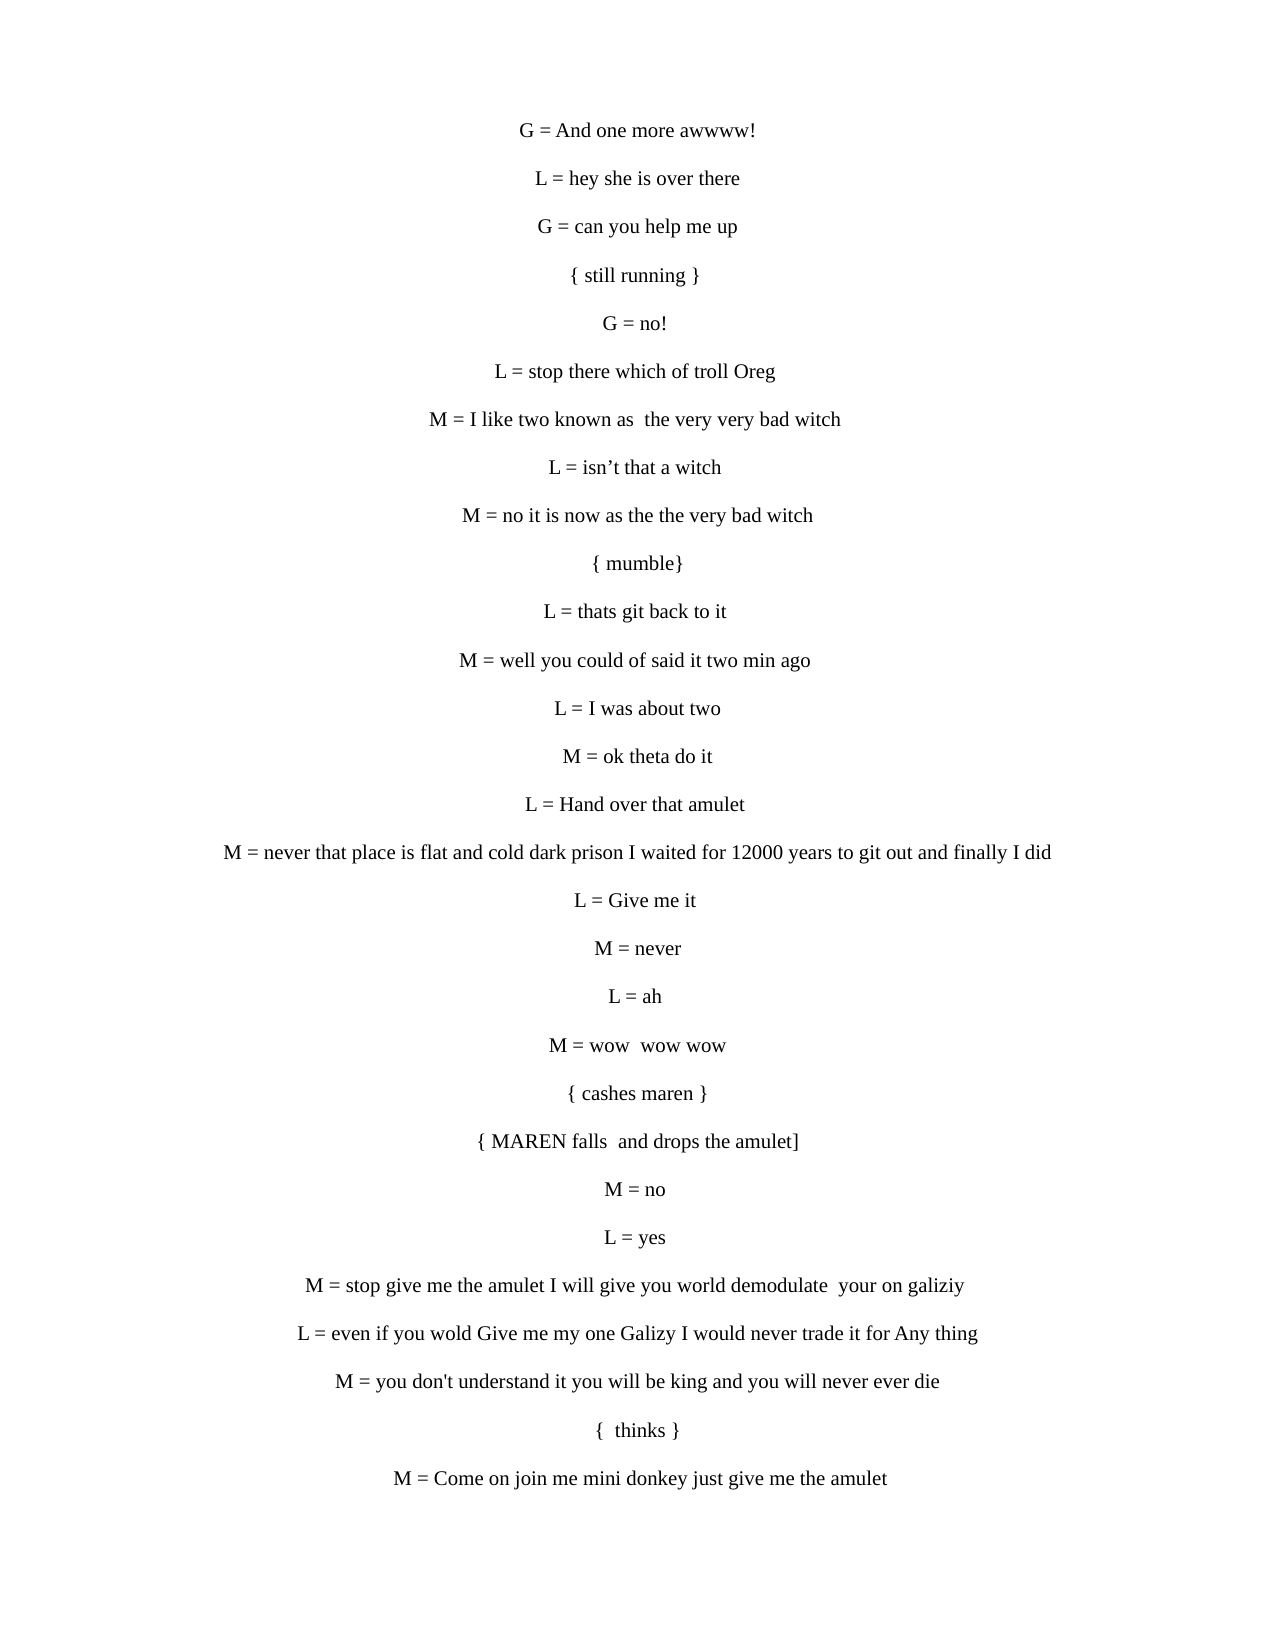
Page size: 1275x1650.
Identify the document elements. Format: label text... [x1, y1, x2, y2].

text M = you don't understand it you will be king and you will never ever die [118, 1369, 1157, 1393]
text M = ok theta do it [118, 744, 1157, 768]
text { cashes maren } [118, 1081, 1157, 1105]
text { still running } [118, 262, 1157, 287]
text L = thats git back to it [118, 599, 1157, 623]
text M = never [118, 936, 1157, 960]
text L = stop there which of troll Oreg [118, 359, 1157, 383]
text { thinks } [118, 1417, 1157, 1442]
text M = no it is now as the the very bad witch [118, 503, 1157, 527]
text M = well you could of said it two min ago [118, 647, 1157, 672]
text L = yes [118, 1225, 1157, 1249]
text L = ah [118, 984, 1157, 1008]
text { mumble} [118, 551, 1157, 599]
text M = no [118, 1177, 1157, 1201]
text L = even if you wold Give me my one Galizy I would never trade it for Any thing [118, 1321, 1157, 1345]
text L = isn’t that a witch [118, 455, 1157, 479]
text M = wow wow wow [118, 1032, 1157, 1057]
text M = Come on join me mini donkey just give me the amulet [118, 1466, 1157, 1490]
text G = no! [118, 311, 1157, 335]
text L = I was about two [118, 696, 1157, 720]
text M = never that place is flat and cold dark prison I waited for 12000 years to git out and finally I did [118, 840, 1157, 864]
text G = And one more awwww! [118, 118, 1157, 142]
text G = can you help me up [118, 214, 1157, 238]
text M = I like two known as the very very bad witch [118, 407, 1157, 431]
text { MAREN falls and drops the amulet] [118, 1129, 1157, 1153]
text M = stop give me the amulet I will give you world demodulate your on galiziy [118, 1273, 1157, 1297]
text L = hey she is over there [118, 166, 1157, 190]
text L = Give me it [118, 888, 1157, 912]
text L = Hand over that amulet [118, 792, 1157, 816]
